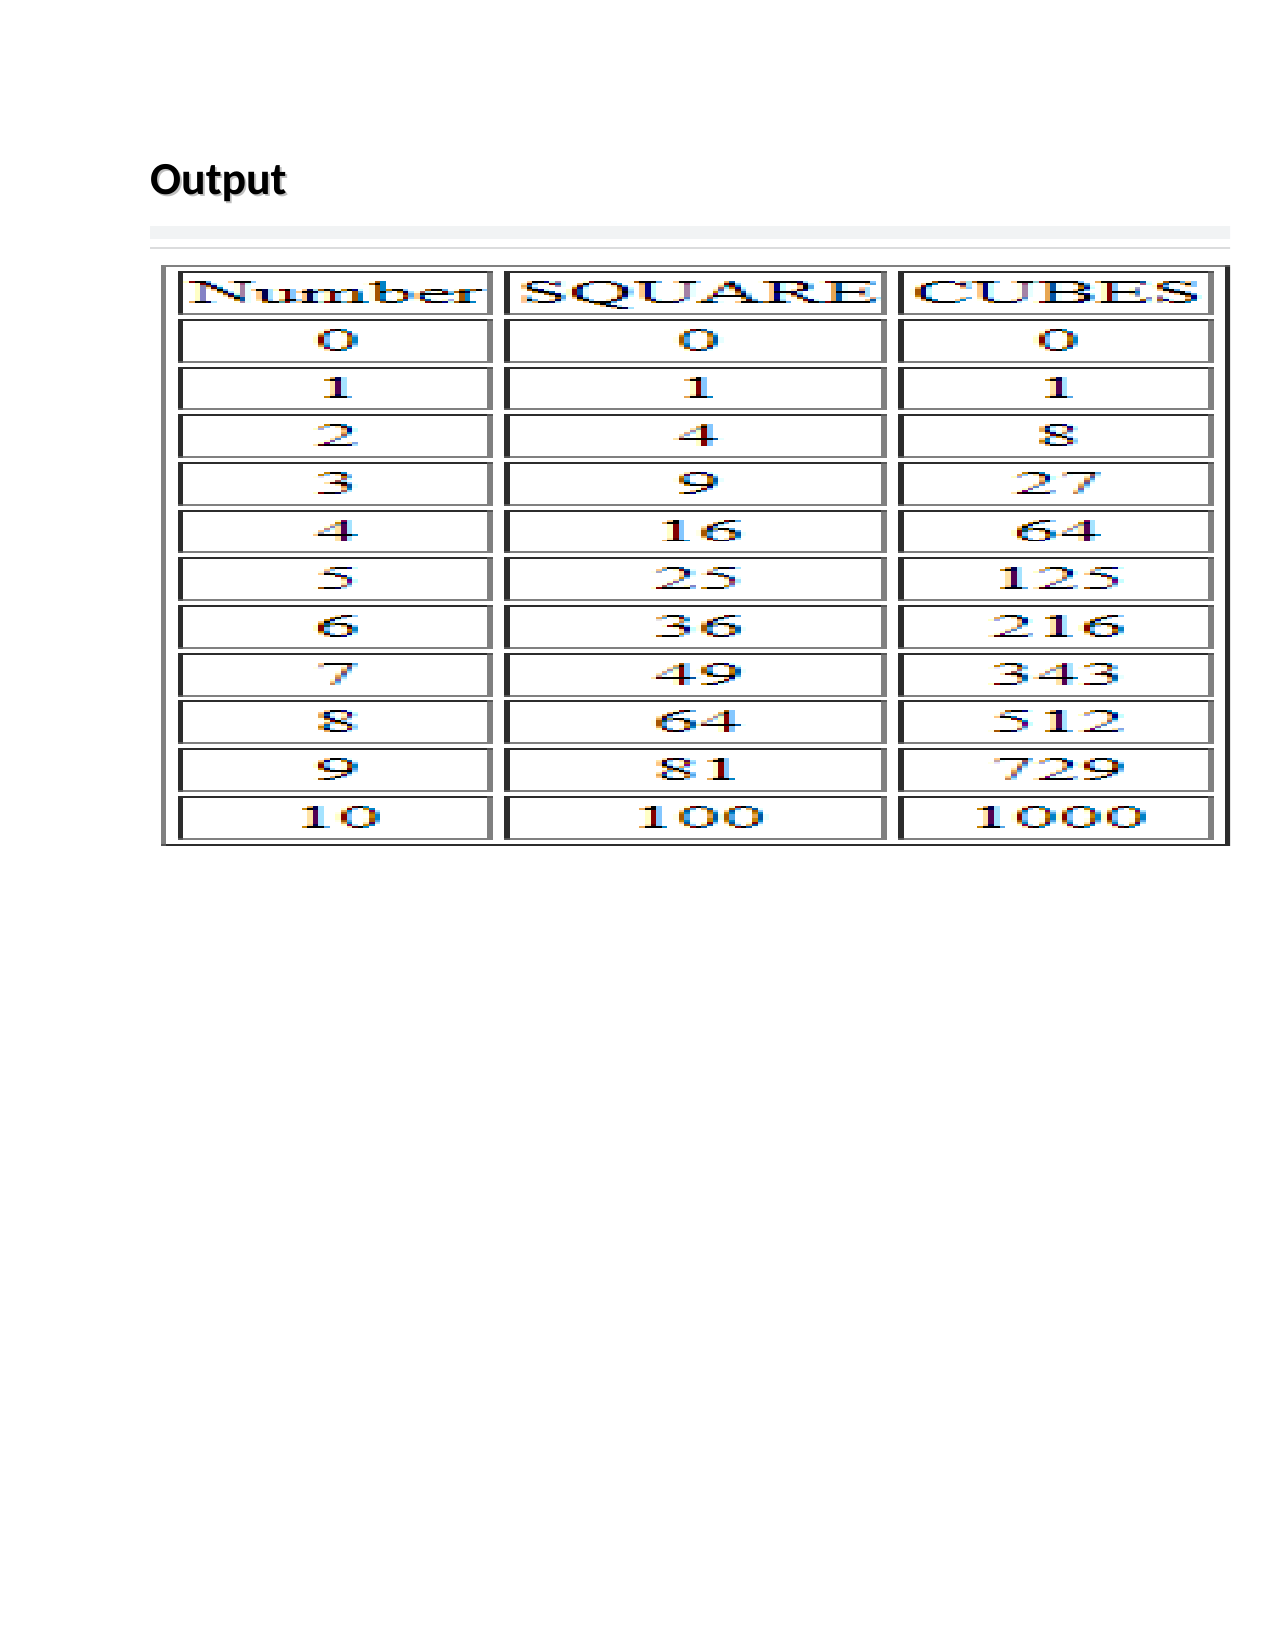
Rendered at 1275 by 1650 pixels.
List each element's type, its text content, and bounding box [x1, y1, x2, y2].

text Output [150, 150, 1125, 206]
